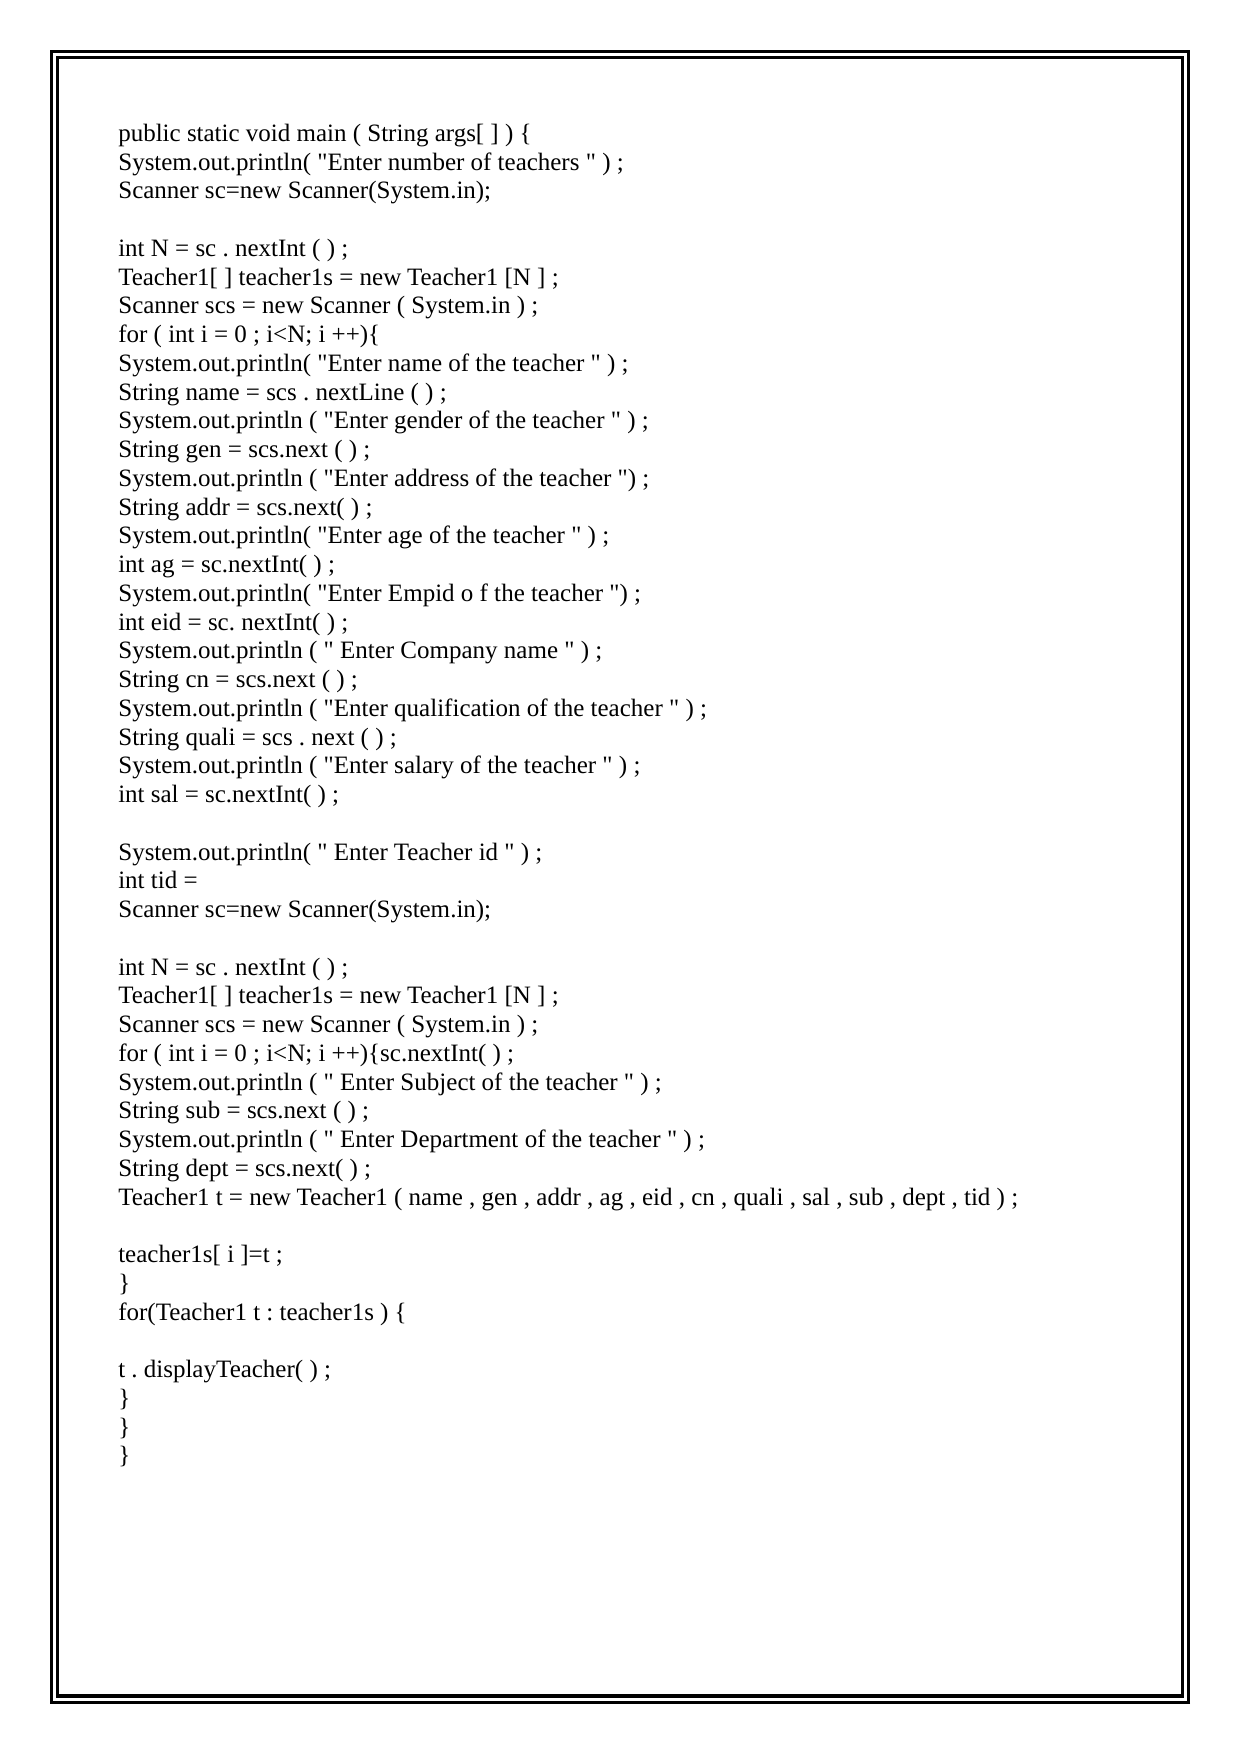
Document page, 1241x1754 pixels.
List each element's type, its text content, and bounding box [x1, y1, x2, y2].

text Scanner sc=new Scanner(System.in); [118, 894, 1122, 923]
text System.out.println( "Enter age of the teacher " ) ; [118, 521, 1122, 549]
text public static void main ( String args[ ] ) { [118, 118, 1122, 147]
text } [118, 1412, 1122, 1441]
text int eid = sc. nextInt( ) ; [118, 607, 1122, 636]
text System.out.println ( " Enter Company name " ) ; [118, 636, 1122, 664]
text } [118, 1441, 1122, 1469]
text String name = scs . nextLine ( ) ; [118, 377, 1122, 406]
text System.out.println( " Enter Teacher id " ) ; [118, 837, 1122, 866]
text System.out.println ( "Enter qualification of the teacher " ) ; [118, 693, 1122, 722]
text String addr = scs.next( ) ; [118, 492, 1122, 521]
text t . displayTeacher( ) ; [118, 1354, 1122, 1383]
text Teacher1[ ] teacher1s = new Teacher1 [N ] ; [118, 981, 1122, 1009]
text String gen = scs.next ( ) ; [118, 434, 1122, 463]
text String sub = scs.next ( ) ; [118, 1096, 1122, 1124]
text Scanner scs = new Scanner ( System.in ) ; [118, 291, 1122, 319]
text System.out.println( "Enter Empid o f the teacher ") ; [118, 578, 1122, 607]
text } [118, 1383, 1122, 1412]
text System.out.println ( " Enter Subject of the teacher " ) ; [118, 1067, 1122, 1096]
text int sal = sc.nextInt( ) ; [118, 779, 1122, 808]
text int N = sc . nextInt ( ) ; [118, 952, 1122, 981]
text System.out.println ( " Enter Department of the teacher " ) ; [118, 1124, 1122, 1153]
text for(Teacher1 t : teacher1s ) { [118, 1297, 1122, 1326]
text String cn = scs.next ( ) ; [118, 664, 1122, 693]
text System.out.println ( "Enter address of the teacher ") ; [118, 463, 1122, 492]
text for ( int i = 0 ; i<N; i ++){sc.nextInt( ) ; [118, 1038, 1122, 1067]
text int N = sc . nextInt ( ) ; [118, 233, 1122, 262]
text teacher1s[ i ]=t ; [118, 1239, 1122, 1268]
text String quali = scs . next ( ) ; [118, 722, 1122, 751]
text for ( int i = 0 ; i<N; i ++){ [118, 319, 1122, 348]
text Scanner sc=new Scanner(System.in); [118, 176, 1122, 204]
text Teacher1[ ] teacher1s = new Teacher1 [N ] ; [118, 262, 1122, 291]
text int ag = sc.nextInt( ) ; [118, 549, 1122, 578]
text String dept = scs.next( ) ; [118, 1153, 1122, 1182]
text System.out.println( "Enter name of the teacher " ) ; [118, 348, 1122, 377]
text Teacher1 t = new Teacher1 ( name , gen , addr , ag , eid , cn , quali , sal , sub , dept , tid ) ; [118, 1182, 1122, 1211]
text } [118, 1268, 1122, 1297]
text Scanner scs = new Scanner ( System.in ) ; [118, 1009, 1122, 1038]
text System.out.println( "Enter number of teachers " ) ; [118, 147, 1122, 176]
text int tid = [118, 866, 1122, 894]
text System.out.println ( "Enter salary of the teacher " ) ; [118, 751, 1122, 779]
text System.out.println ( "Enter gender of the teacher " ) ; [118, 406, 1122, 434]
